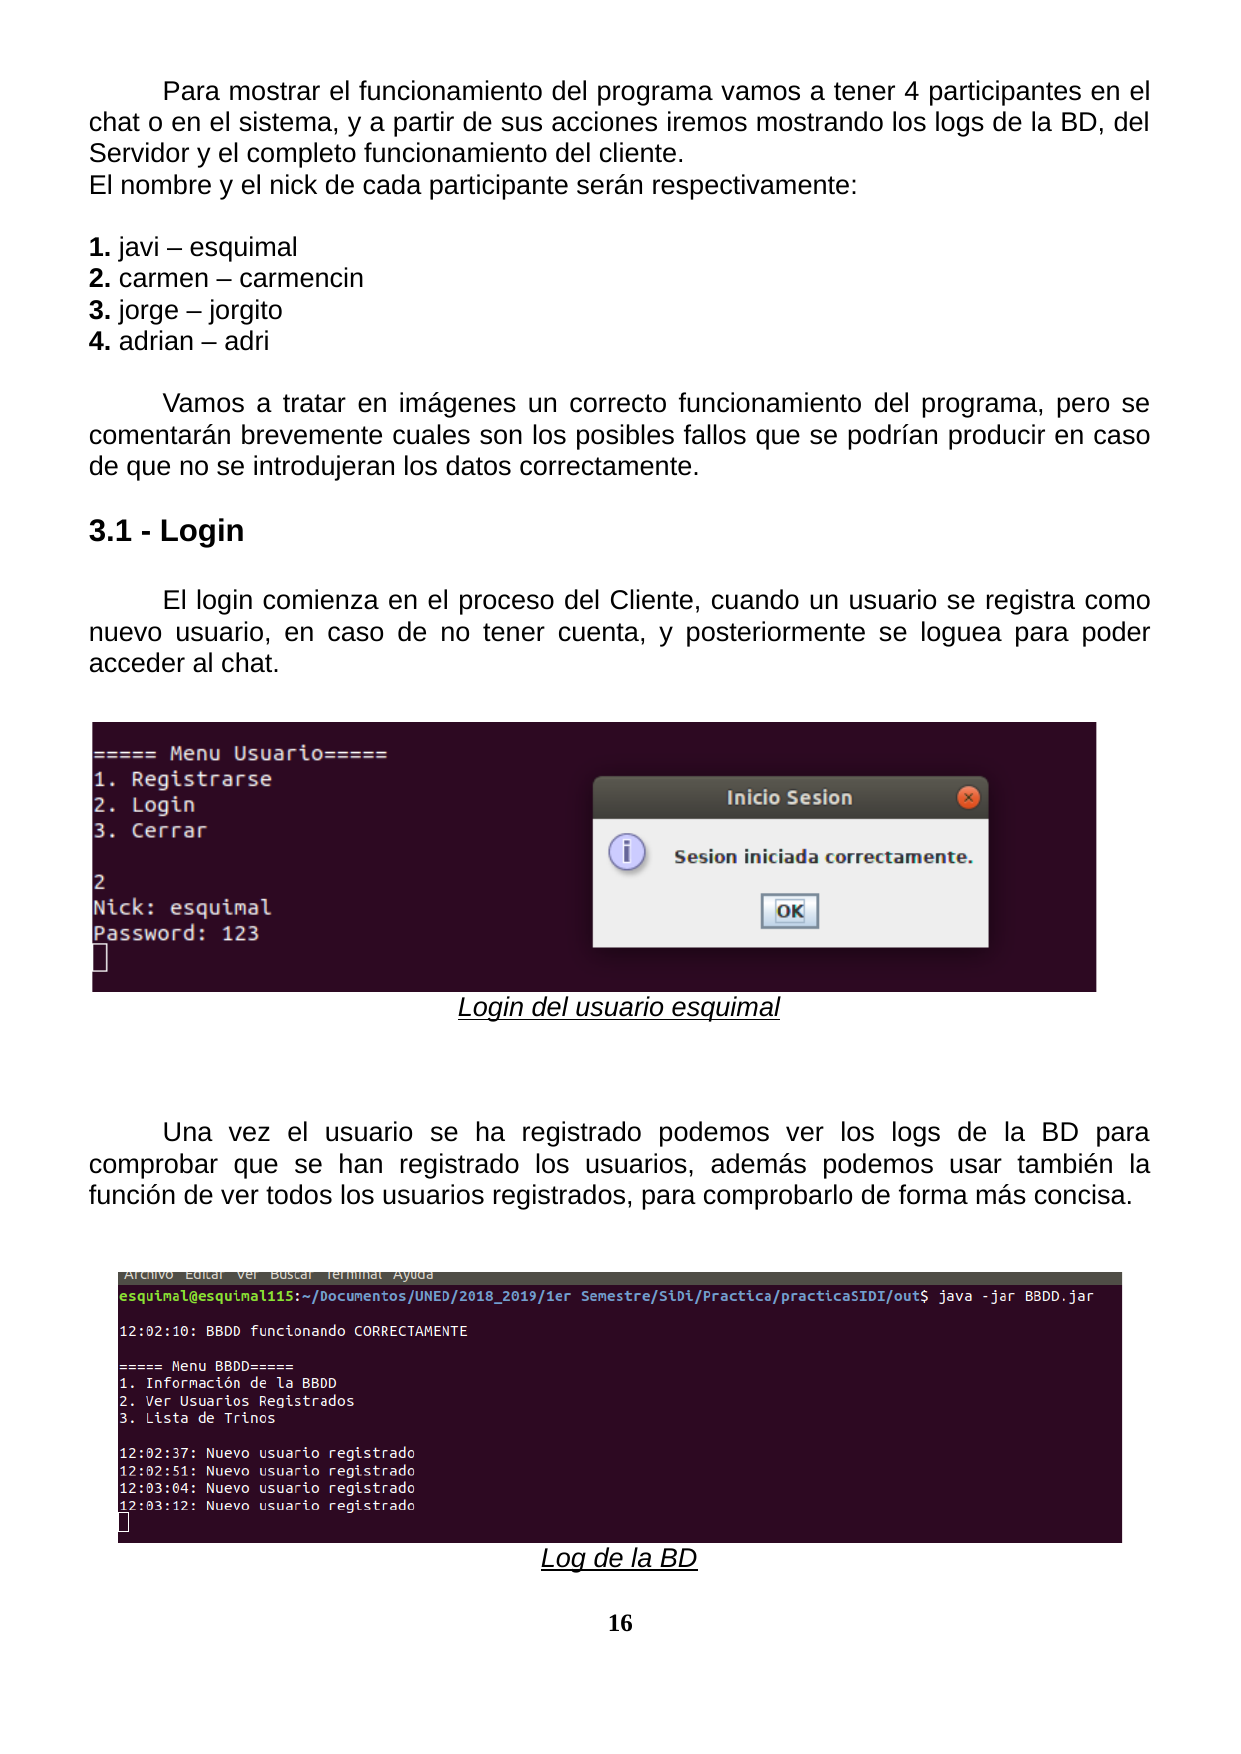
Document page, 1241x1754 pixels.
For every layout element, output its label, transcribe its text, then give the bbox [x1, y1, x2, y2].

text Vamos a tratar en imágenes un correcto funcionamiento del programa, pero se comentarán brevemente cuales son los posibles fallos que se podrían producir en caso de que no se introdujeran los datos correctamente. [88, 387, 1152, 481]
text El login comienza en el proceso del Cliente, cuando un usuario se registra como nuevo usuario, en caso de no tener cuenta, y posteriormente se loguea para poder acceder al chat. [88, 584, 1152, 678]
text Log de la BD [88, 1301, 1152, 1573]
text Una vez el usuario se ha registrado podemos ver los logs de la BD para comprobar que se han registrado los usuarios, además podemos usar también la función de ver todos los usuarios registrados, para comprobarlo de forma más concisa. [88, 1116, 1152, 1210]
text 2. carmen – carmencin [88, 262, 1152, 294]
text El nombre y el nick de cada participante serán respectivamente: [88, 169, 1152, 200]
text Login del usuario esquimal [88, 738, 1152, 1023]
text 1. javi – esquimal [88, 231, 1152, 262]
text 3. jorge – jorgito [88, 294, 1152, 325]
text 4. adrian – adri [88, 325, 1152, 356]
text 3.1 - Login [88, 512, 1152, 548]
text Para mostrar el funcionamiento del programa vamos a tener 4 participantes en el chat o en el sistema, y a partir de sus acciones iremos mostrando los logs de la BD, del Servidor y el completo funcionamiento del cliente. [88, 75, 1152, 169]
